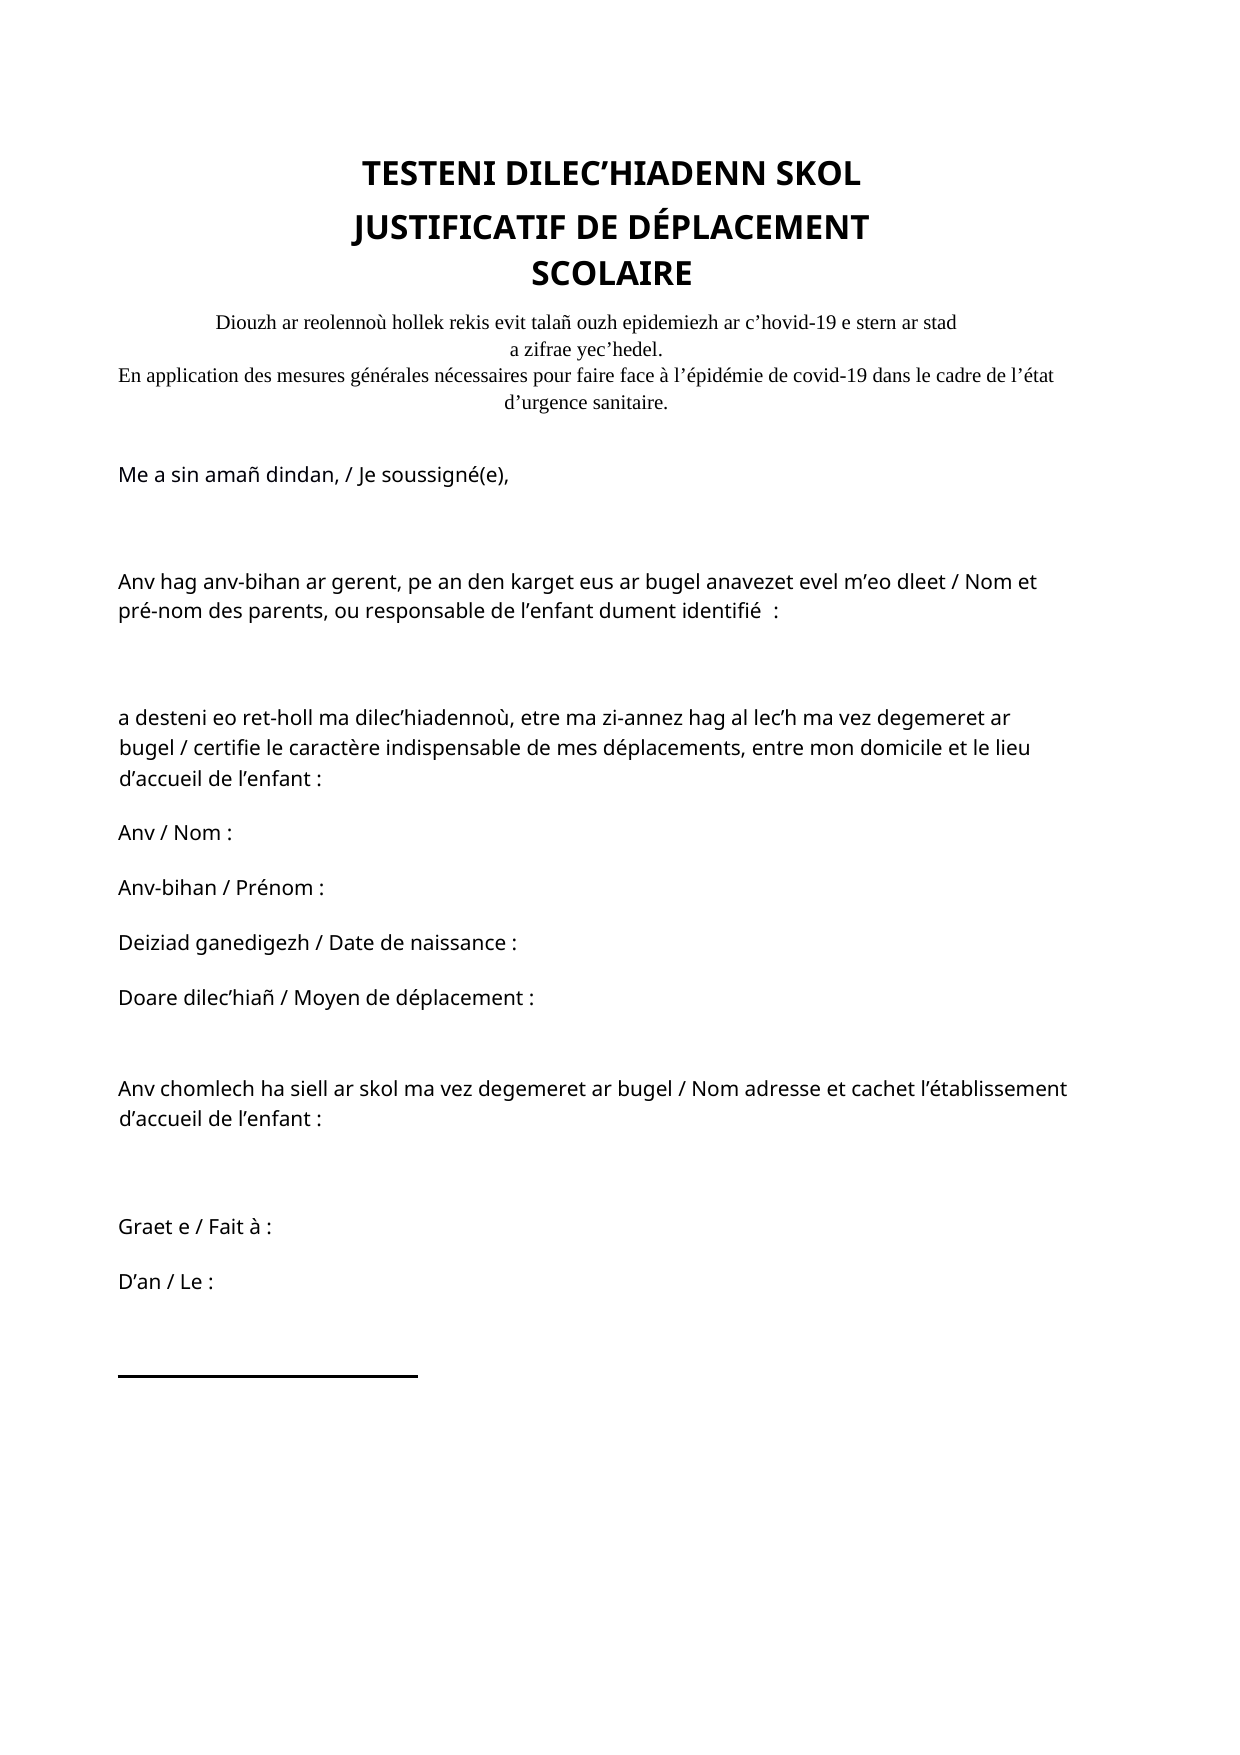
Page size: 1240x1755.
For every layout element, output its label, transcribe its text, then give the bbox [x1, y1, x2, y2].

text Me a sin amañ dindan, / Je soussigné(e), [118, 460, 1071, 489]
text Anv-bihan / Prénom : [118, 873, 1071, 902]
text Graet e / Fait à : [118, 1188, 1184, 1241]
text JUSTIFICATIF DE DÉPLACEMENT SCOLAIRE [284, 204, 939, 295]
text D’an / Le : [118, 1267, 1071, 1296]
text Doare dilec’hiañ / Moyen de déplacement : [118, 983, 1071, 1011]
text a desteni eo ret-holl ma dilec’hiadennoù, etre ma zi-annez hag al lec’h ma vez degemeret ar bugel / certifie le caractère indispensable de mes déplacements, entre mon domicile et le lieu d’accueil de l’enfant : [118, 703, 1071, 792]
text Anv hag anv-bihan ar gerent, pe an den karget eus ar bugel anavezet evel m’eo dleet / Nom et pré-nom des parents, ou responsable de l’enfant dument identifié : [118, 567, 1071, 624]
text Anv / Nom : [118, 818, 1071, 847]
text Deiziad ganedigezh / Date de naissance : [118, 928, 1071, 956]
text TESTENI DILEC’HIADENN SKOL [284, 150, 939, 196]
text Diouzh ar reolennoù hollek rekis evit talañ ouzh epidemiezh ar c’hovid-19 e stern ar stad a zifrae yec’hedel. En application des mesures générales nécessaires pour faire face à l’épidémie de covid-19 dans le cadre de l’état d’urgence sanitaire. [106, 310, 1066, 414]
text Anv chomlech ha siell ar skol ma vez degemeret ar bugel / Nom adresse et cachet l’établissement d’accueil de l’enfant : [118, 1074, 1071, 1132]
